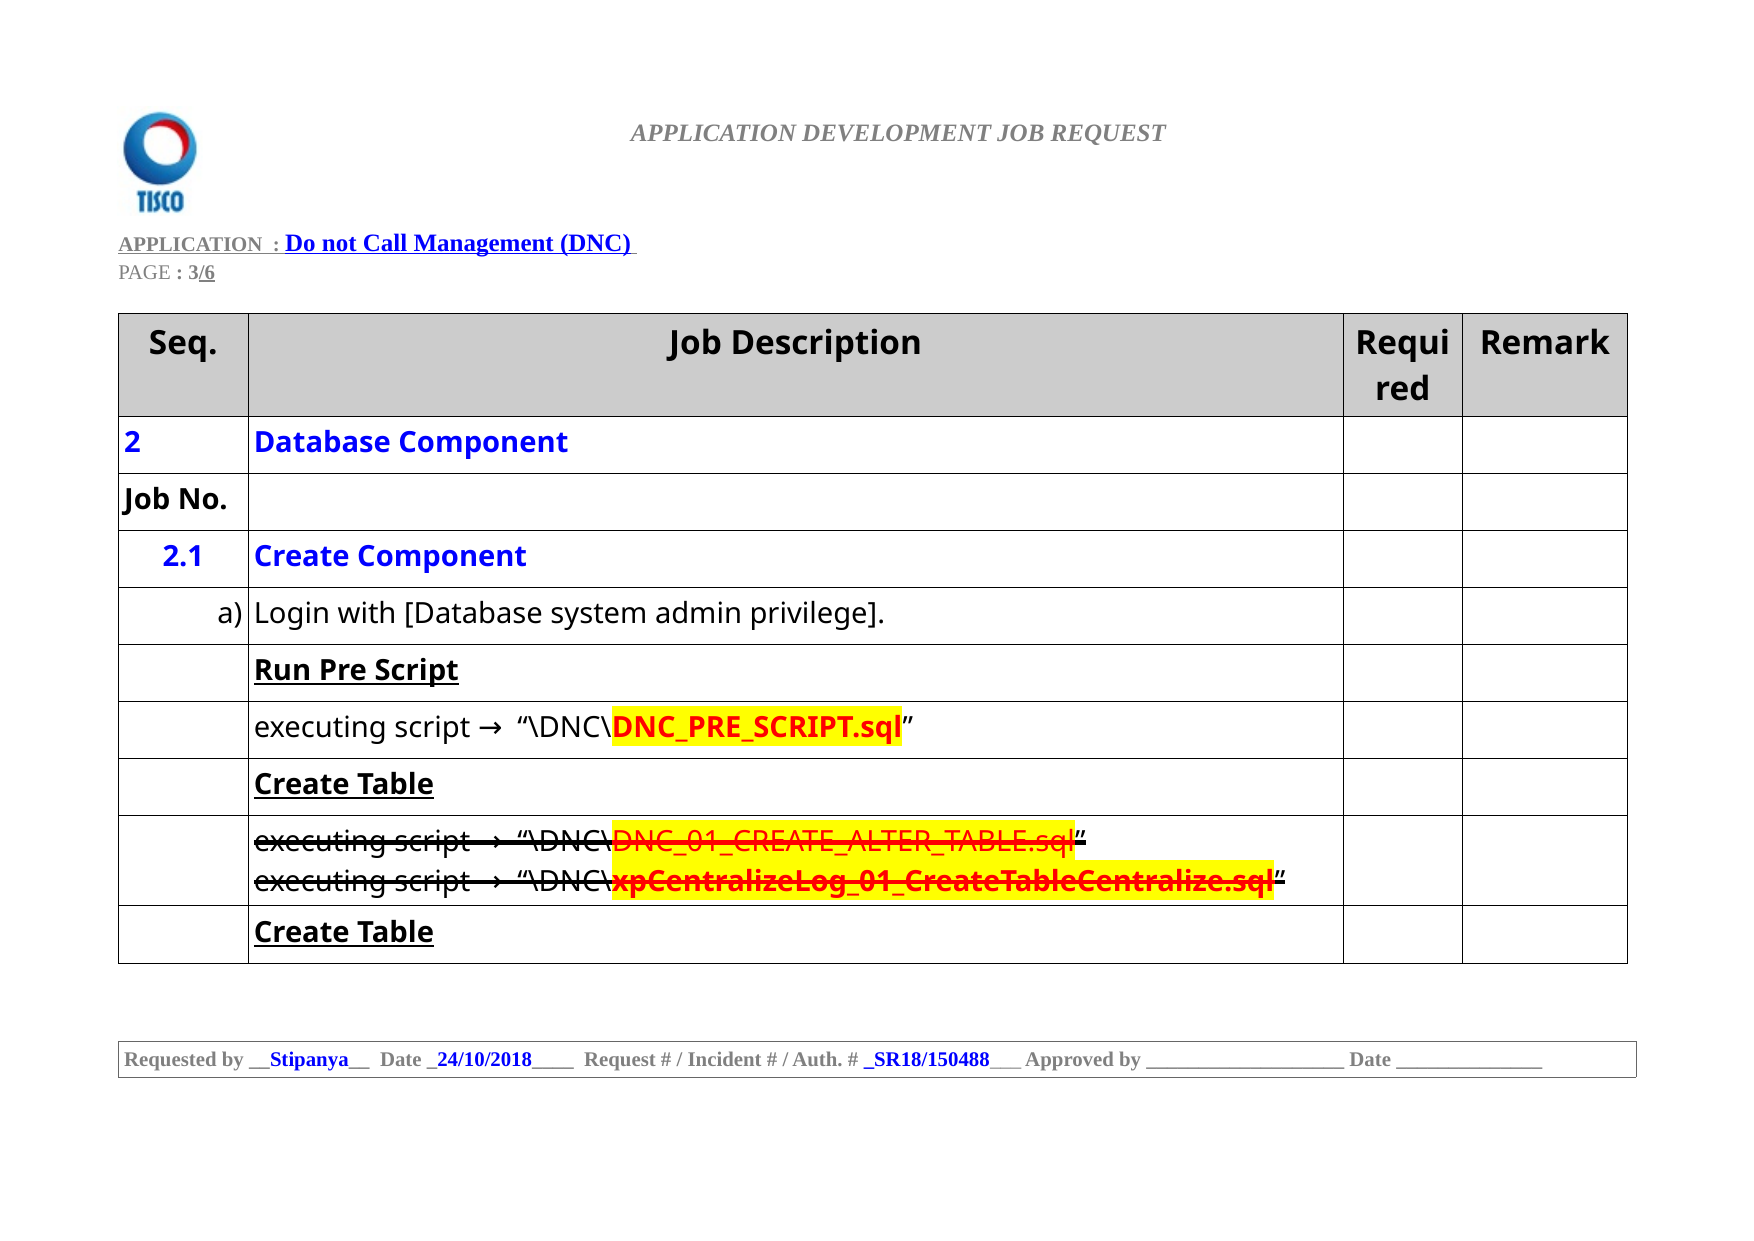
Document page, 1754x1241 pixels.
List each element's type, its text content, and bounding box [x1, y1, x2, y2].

table_cell Database Component [249, 417, 1343, 473]
table_cell a) [119, 588, 248, 643]
table_cell [1463, 702, 1627, 757]
table_cell [1463, 417, 1627, 473]
table_cell [1463, 474, 1627, 529]
table_cell [1463, 816, 1627, 905]
table_cell [249, 474, 1343, 529]
table_cell executing script → “\DNC\DNC_01_CREATE_ALTER_TABLE.sql” executing script → “\DNC\xpCentralizeLog_01_CreateTableCentralize.sql” [249, 816, 1343, 905]
table_cell [1344, 531, 1462, 587]
table_cell Login with [Database system admin privilege]. [249, 588, 1343, 643]
table_header Remark [1463, 314, 1627, 416]
picture [116, 106, 203, 216]
table_cell [1463, 588, 1627, 643]
table_cell Create Component [249, 531, 1343, 587]
table_header Required [1344, 314, 1462, 416]
table_cell Create Table [249, 759, 1343, 814]
table_cell [119, 702, 248, 757]
table_cell [1344, 588, 1462, 643]
table_cell [1344, 759, 1462, 814]
table_cell [1344, 417, 1462, 473]
table_cell [1463, 645, 1627, 701]
table_cell Run Pre Script [249, 645, 1343, 701]
table_cell [119, 816, 248, 905]
table_cell [1344, 645, 1462, 701]
table_cell [119, 645, 248, 701]
table_cell Create Table [249, 906, 1343, 962]
table_header Seq. [119, 314, 248, 416]
table_cell [1344, 702, 1462, 757]
table_cell [1344, 474, 1462, 529]
table_cell [1463, 906, 1627, 962]
table_cell [119, 906, 248, 962]
table_cell [1344, 906, 1462, 962]
table_cell [1463, 759, 1627, 814]
table_cell 2 [119, 417, 248, 473]
table_cell 2.1 [119, 531, 248, 587]
table_cell Job No. [119, 474, 248, 529]
table_cell [119, 759, 248, 814]
table_cell [1463, 531, 1627, 587]
table_header Job Description [249, 314, 1343, 416]
table_cell [1344, 816, 1462, 905]
table_cell executing script → “\DNC\DNC_PRE_SCRIPT.sql” [249, 702, 1343, 757]
